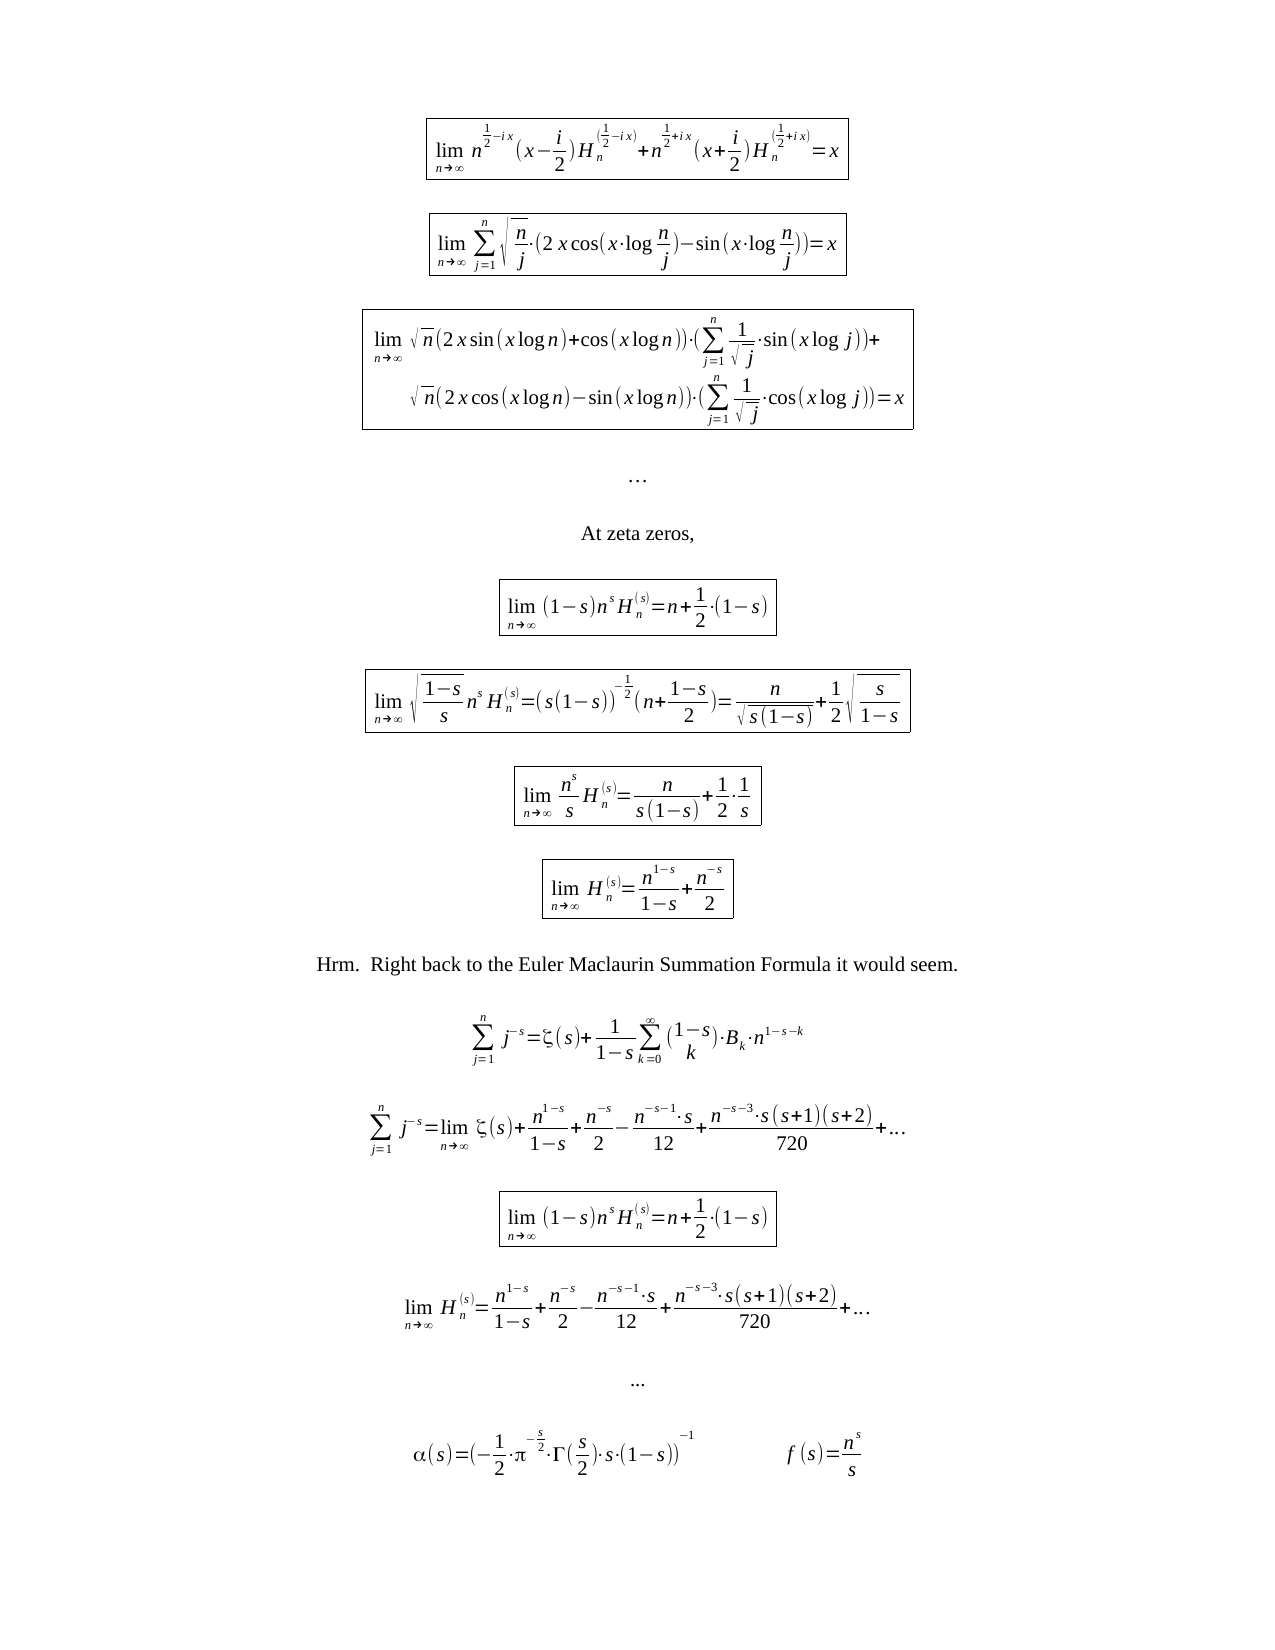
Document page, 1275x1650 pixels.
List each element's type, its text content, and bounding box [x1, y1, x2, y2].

text ... [118, 1367, 1157, 1391]
text … [118, 463, 1157, 487]
text At zeta zeros, [118, 521, 1157, 545]
text Hrm. Right back to the Euler Maclaurin Summation Formula it would seem. [118, 952, 1157, 976]
